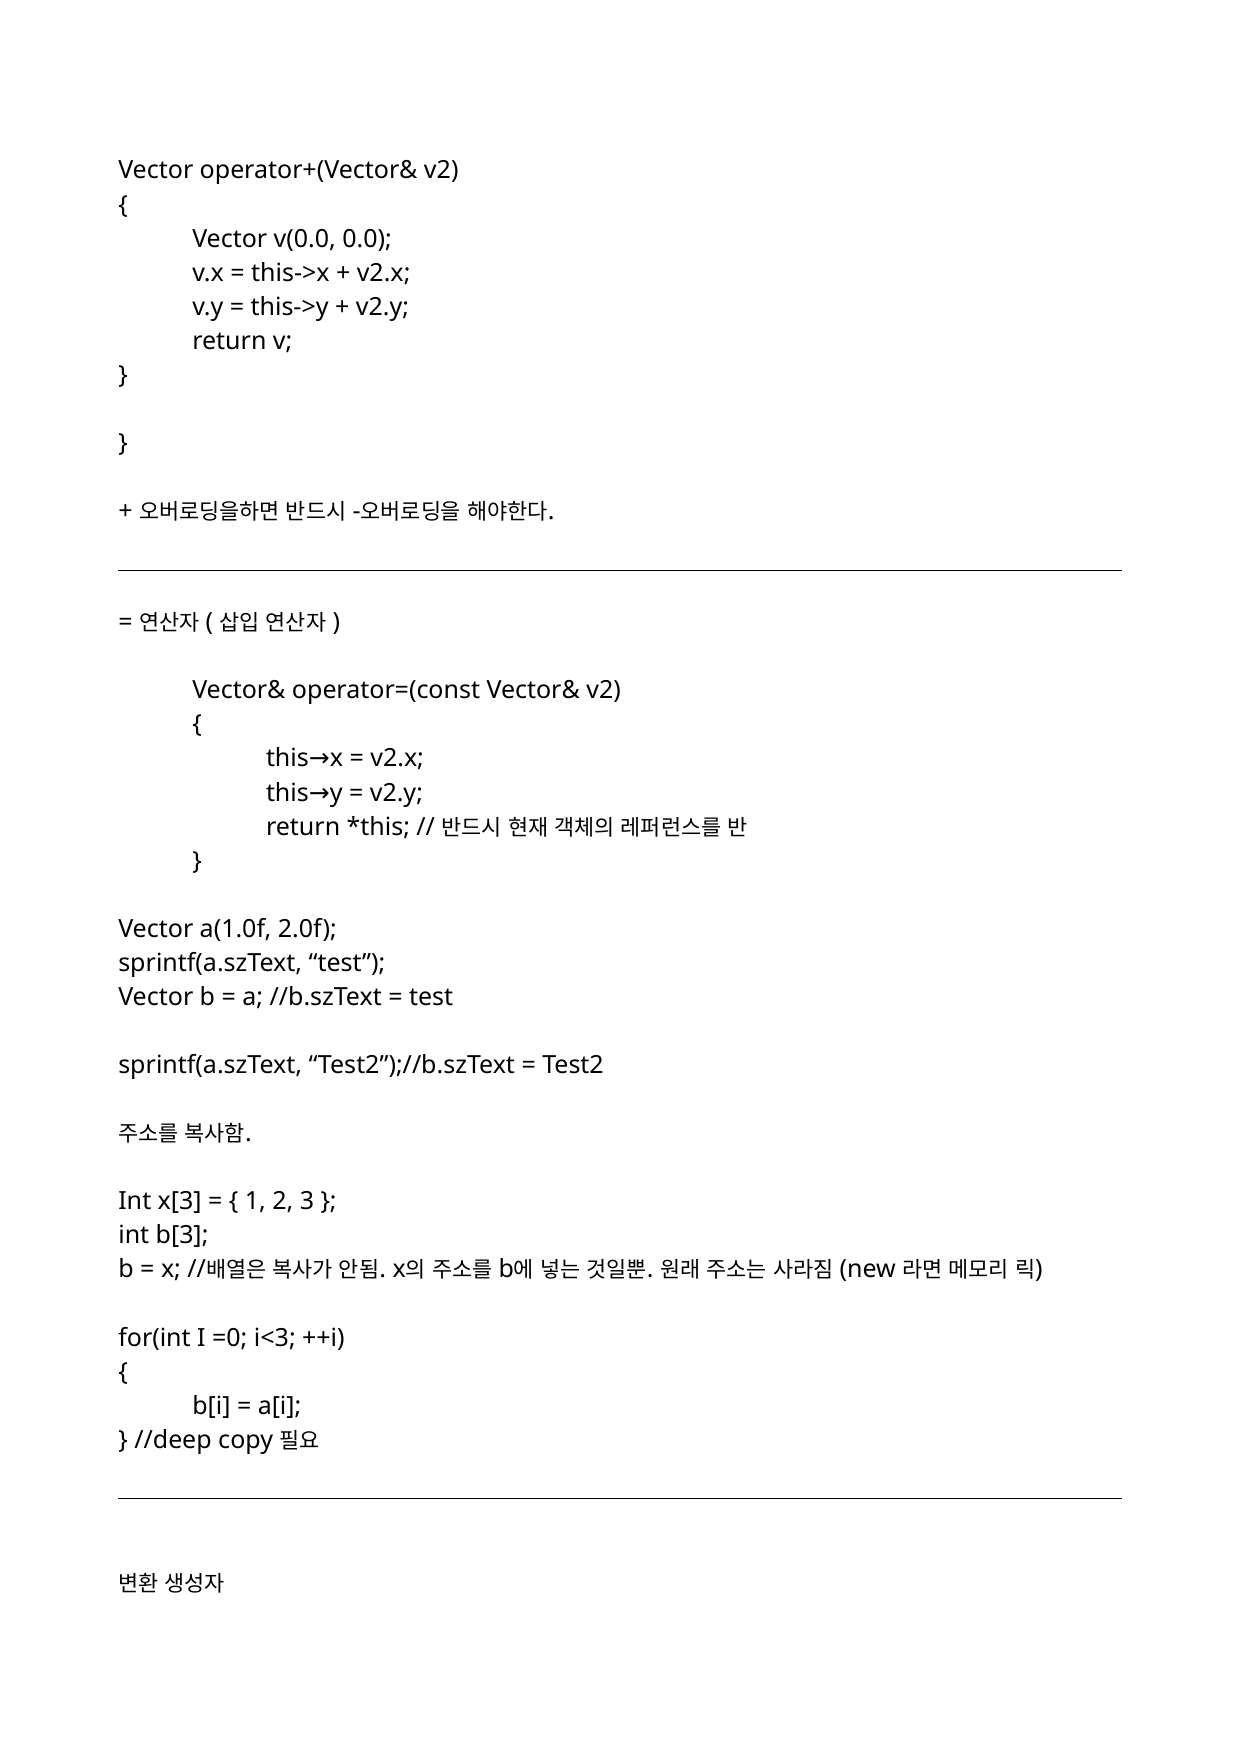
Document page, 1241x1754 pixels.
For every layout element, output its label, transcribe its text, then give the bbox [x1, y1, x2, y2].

text 변환 생성자 [118, 1566, 1122, 1598]
text 주소를 복사함. [118, 1115, 1122, 1149]
text for(int I =0; i<3; ++i) [118, 1319, 1122, 1353]
text sprintf(a.szText, “test”); [118, 944, 1122, 978]
text this→y = v2.y; [118, 774, 1122, 808]
text Vector& operator=(const Vector& v2) [118, 672, 1122, 706]
text = 연산자 ( 삽입 연산자 ) [118, 604, 1122, 638]
text } [118, 357, 1122, 391]
text v.x = this->x + v2.x; [118, 254, 1122, 288]
text } [118, 842, 1122, 876]
text Vector operator+(Vector& v2) [118, 152, 1122, 186]
text v.y = this->y + v2.y; [118, 288, 1122, 322]
text } //deep copy 필요 [118, 1421, 1122, 1455]
text b = x; //배열은 복사가 안됨. x의 주소를 b에 넣는 것일뿐. 원래 주소는 사라짐 (new 라면 메모리 릭) [118, 1251, 1122, 1285]
text this→x = v2.x; [118, 740, 1122, 774]
text return v; [118, 322, 1122, 357]
text Vector v(0.0, 0.0); [118, 220, 1122, 254]
text { b[i] = a[i]; [118, 1353, 1122, 1421]
text { [118, 706, 1122, 740]
text Vector a(1.0f, 2.0f); [118, 910, 1122, 944]
text + 오버로딩을하면 반드시 -오버로딩을 해야한다. [118, 493, 1122, 527]
text int b[3]; [118, 1217, 1122, 1251]
text sprintf(a.szText, “Test2”);//b.szText = Test2 [118, 1047, 1122, 1081]
text Int x[3] = { 1, 2, 3 }; [118, 1183, 1122, 1217]
text } [118, 425, 1122, 459]
text Vector b = a; //b.szText = test [118, 978, 1122, 1013]
text { [118, 186, 1122, 220]
text return *this; // 반드시 현재 객체의 레퍼런스를 반 [118, 808, 1122, 842]
